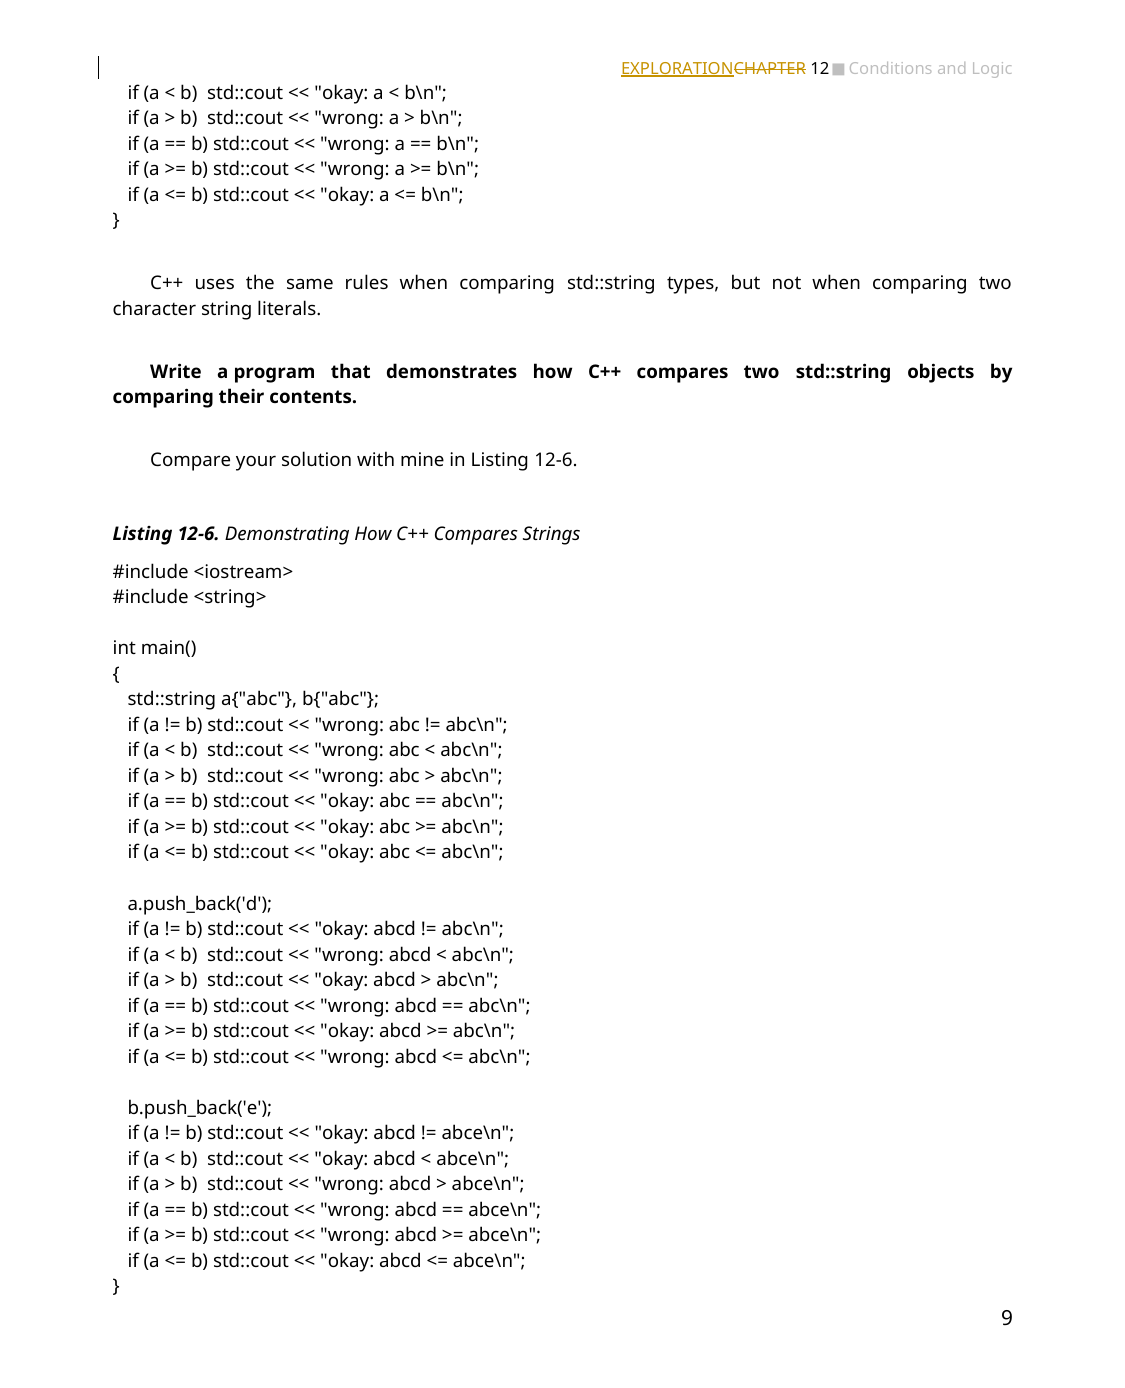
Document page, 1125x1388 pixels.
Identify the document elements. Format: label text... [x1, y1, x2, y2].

text if (a == b) std::cout << "wrong: abcd == abce\n"; [112, 1196, 1012, 1222]
text if (a >= b) std::cout << "wrong: a >= b\n"; [112, 156, 1012, 181]
text if (a != b) std::cout << "okay: abcd != abc\n"; [112, 915, 1012, 941]
text if (a <= b) std::cout << "okay: abcd <= abce\n"; [112, 1247, 1012, 1273]
text if (a < b) std::cout << "wrong: abcd < abc\n"; [112, 941, 1012, 966]
text } [112, 207, 1012, 232]
text if (a > b) std::cout << "wrong: abcd > abce\n"; [112, 1171, 1012, 1196]
text a.push_back('d'); [112, 890, 1012, 915]
text if (a != b) std::cout << "okay: abcd != abce\n"; [112, 1119, 1012, 1145]
text if (a == b) std::cout << "wrong: abcd == abc\n"; [112, 992, 1012, 1017]
text if (a != b) std::cout << "wrong: abc != abc\n"; [112, 711, 1012, 737]
text b.push_back('e'); [112, 1094, 1012, 1119]
text if (a >= b) std::cout << "wrong: abcd >= abce\n"; [112, 1222, 1012, 1247]
text if (a <= b) std::cout << "wrong: abcd <= abc\n"; [112, 1043, 1012, 1068]
text if (a < b) std::cout << "okay: a < b\n"; [112, 79, 1012, 104]
text if (a < b) std::cout << "wrong: abc < abc\n"; [112, 737, 1012, 762]
text if (a <= b) std::cout << "okay: abc <= abc\n"; [112, 839, 1012, 864]
text Compare your solution with mine in Listing 12‑6. [112, 447, 1012, 472]
text if (a >= b) std::cout << "okay: abc >= abc\n"; [112, 813, 1012, 839]
text if (a < b) std::cout << "okay: abcd < abce\n"; [112, 1145, 1012, 1171]
text Write a program that demonstrates how C++ compares two std::string objects by comparing their contents. [112, 358, 1012, 409]
text #include <iostream> [112, 558, 1012, 584]
text { [112, 660, 1012, 686]
text if (a == b) std::cout << "wrong: a == b\n"; [112, 130, 1012, 156]
text Listing 12‑6. Demonstrating How C++ Compares Strings [112, 520, 1012, 546]
text if (a > b) std::cout << "wrong: a > b\n"; [112, 104, 1012, 130]
text if (a <= b) std::cout << "okay: a <= b\n"; [112, 181, 1012, 207]
text } [112, 1273, 1012, 1298]
text if (a >= b) std::cout << "okay: abcd >= abc\n"; [112, 1017, 1012, 1043]
text C++ uses the same rules when comparing std::string types, but not when comparing two character string literals. [112, 269, 1012, 321]
text if (a > b) std::cout << "okay: abcd > abc\n"; [112, 966, 1012, 992]
text #include <string> [112, 584, 1012, 609]
text if (a > b) std::cout << "wrong: abc > abc\n"; [112, 762, 1012, 788]
text std::string a{"abc"}, b{"abc"}; [112, 686, 1012, 711]
text if (a == b) std::cout << "okay: abc == abc\n"; [112, 788, 1012, 813]
text int main() [112, 635, 1012, 660]
